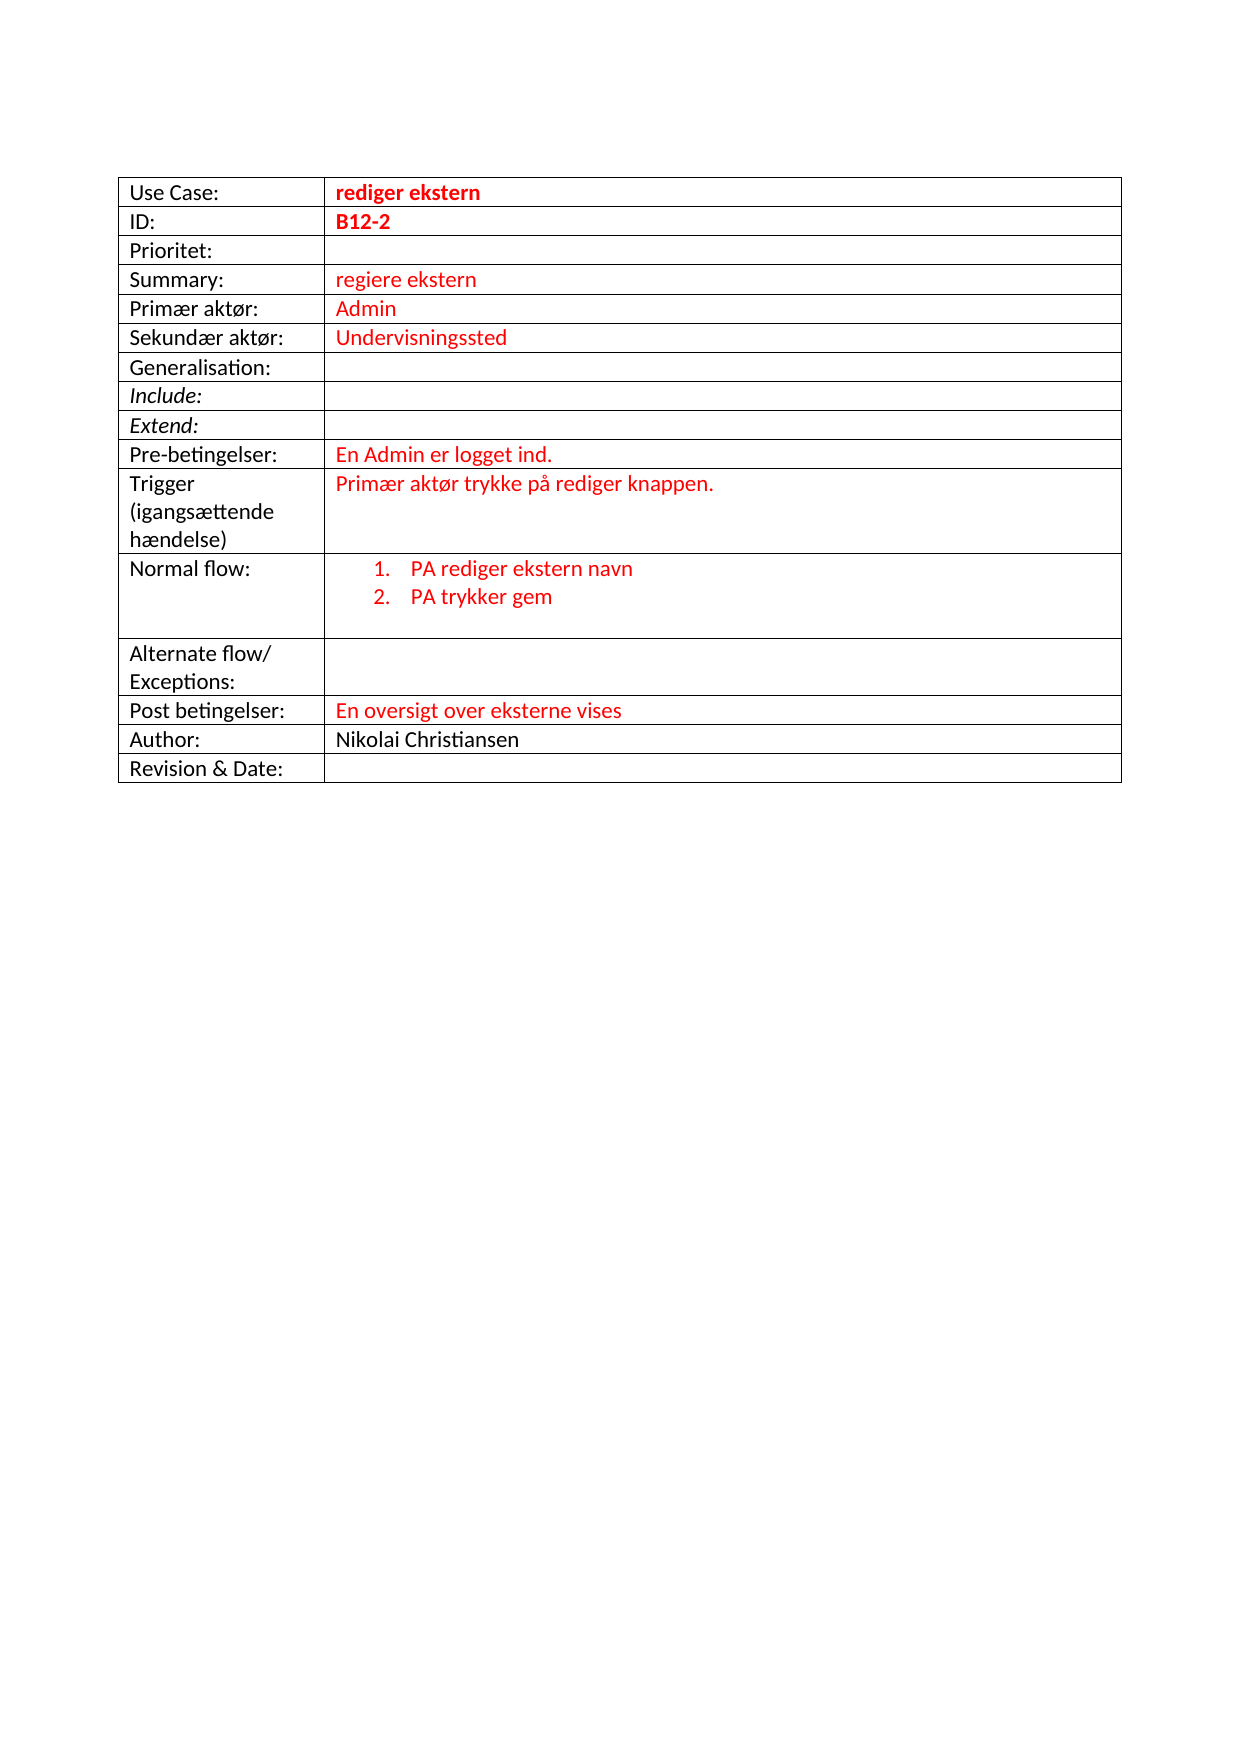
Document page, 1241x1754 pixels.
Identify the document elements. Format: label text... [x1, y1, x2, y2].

table_cell Pre-betingelser: [119, 440, 324, 468]
table_cell Sekundær aktør: [119, 324, 324, 352]
table_cell Trigger (igangsættende hændelse) [119, 469, 324, 553]
table_cell [325, 353, 1121, 381]
table_cell Extend: [119, 411, 324, 439]
table_cell [325, 382, 1121, 410]
table_cell En Admin er logget ind. [325, 440, 1121, 468]
table_cell Generalisation: [119, 353, 324, 381]
table_cell Summary: [119, 265, 324, 293]
table_cell [325, 236, 1121, 264]
table_cell Primær aktør trykke på rediger knappen. [325, 469, 1121, 553]
table_header Use Case: [119, 178, 324, 206]
table_cell [325, 639, 1121, 695]
table_cell [325, 411, 1121, 439]
table_cell B12-2 [325, 207, 1121, 235]
table_cell Include: [119, 382, 324, 410]
table_cell Normal flow: [119, 554, 324, 638]
table_cell [325, 754, 1121, 782]
table_cell Admin [325, 295, 1121, 322]
table_cell Post betingelser: [119, 696, 324, 724]
table_cell Author: [119, 725, 324, 753]
table_cell En oversigt over eksterne vises [325, 696, 1121, 724]
table_cell PA rediger ekstern navn PA trykker gem [325, 554, 1121, 638]
table_cell regiere ekstern [325, 265, 1121, 293]
table_cell ID: [119, 207, 324, 235]
table_cell Undervisningssted [325, 324, 1121, 352]
table_cell Nikolai Christiansen [325, 725, 1121, 753]
table_cell Primær aktør: [119, 295, 324, 322]
table_cell Alternate flow/ Exceptions: [119, 639, 324, 695]
table_header rediger ekstern [325, 178, 1121, 206]
table_cell Prioritet: [119, 236, 324, 264]
table_cell Revision & Date: [119, 754, 324, 782]
